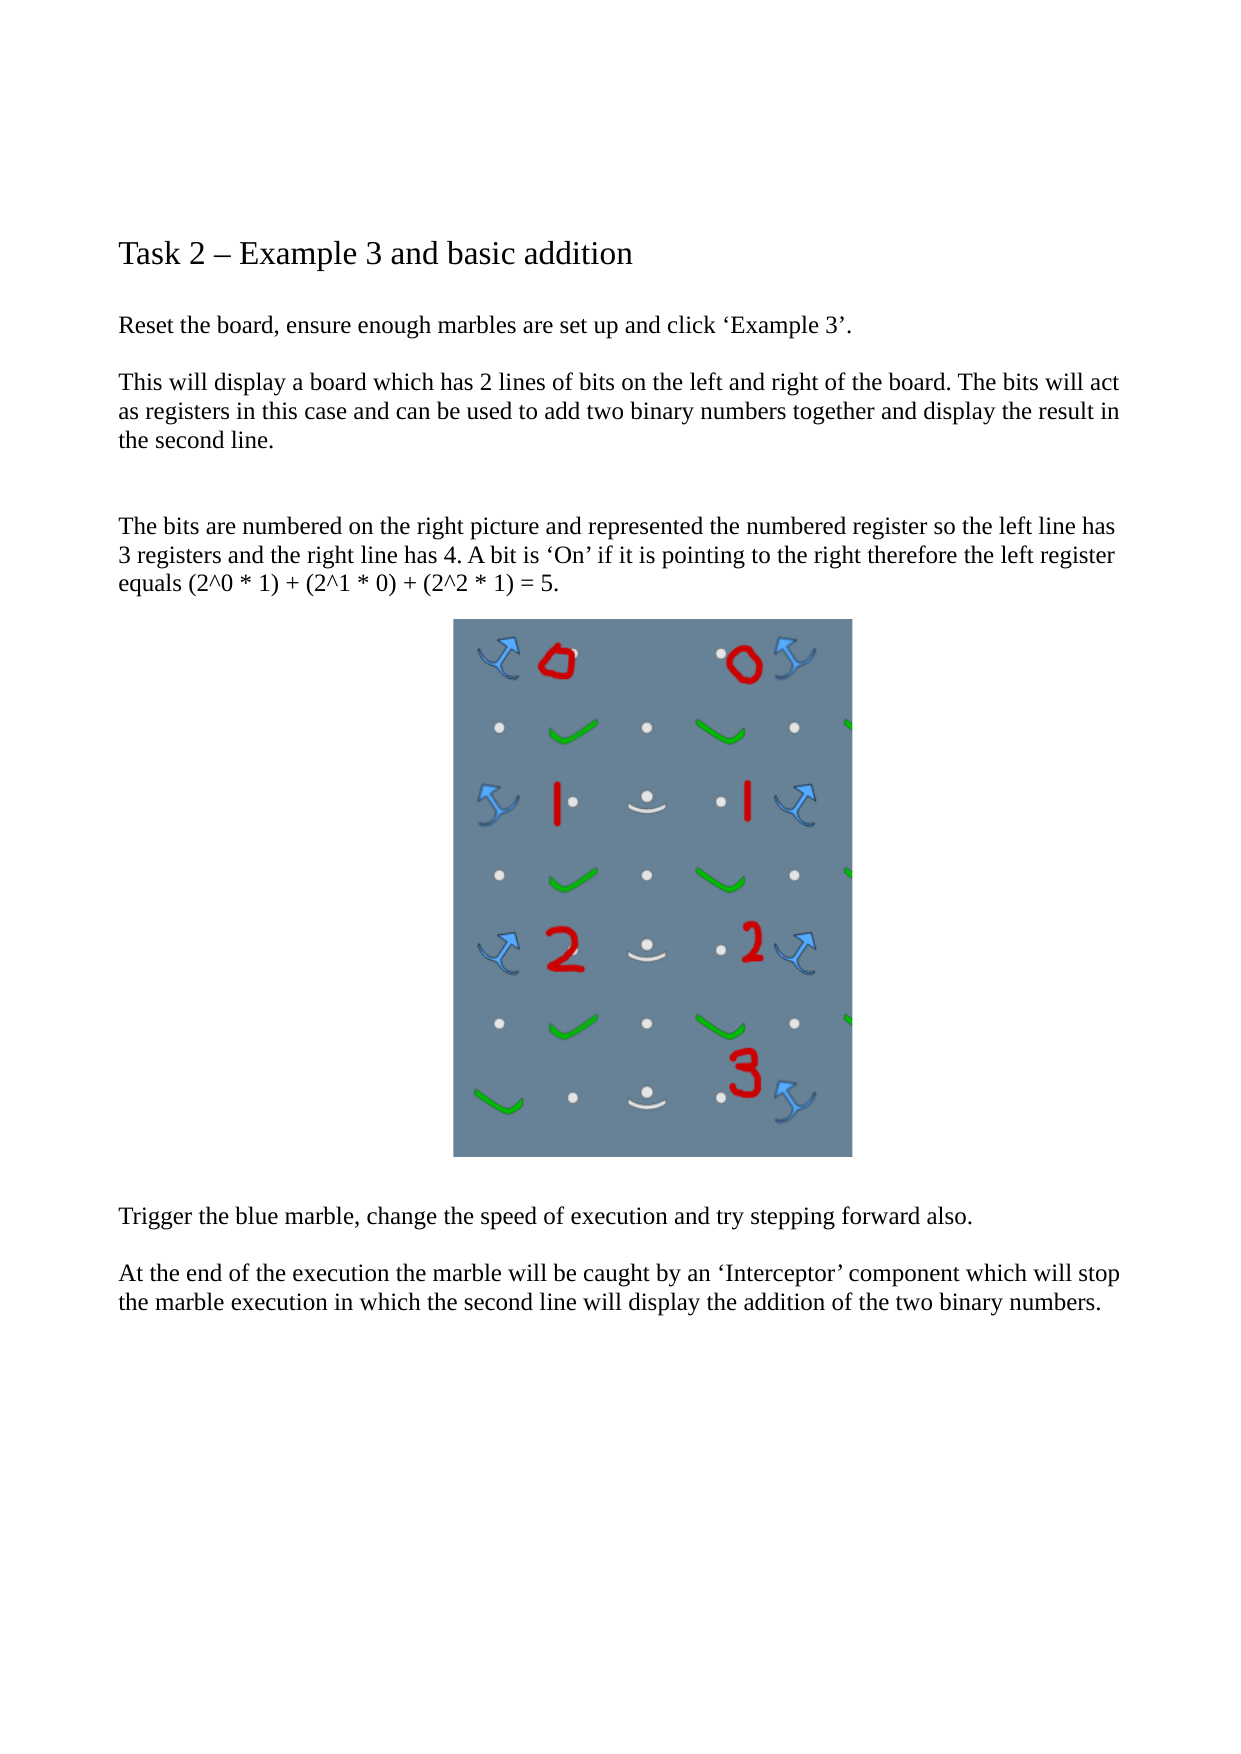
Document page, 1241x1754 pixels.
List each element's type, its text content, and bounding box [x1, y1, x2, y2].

text Trigger the blue marble, change the speed of execution and try stepping forward also. [118, 1201, 1122, 1230]
text At the end of the execution the marble will be caught by an ‘Interceptor’ component which will stop the marble execution in which the second line will display the addition of the two binary numbers. [118, 1258, 1122, 1316]
text The bits are numbered on the right picture and represented the numbered register so the left line has 3 registers and the right line has 4. A bit is ‘On’ if it is pointing to the right therefore the left register equals (2^0 * 1) + (2^1 * 0) + (2^2 * 1) = 5. [118, 511, 1122, 597]
text Task 2 – Example 3 and basic addition [118, 233, 1122, 271]
text This will display a board which has 2 lines of bits on the left and right of the board. The bits will act as registers in this case and can be used to add two binary numbers together and display the result in the second line. [118, 367, 1122, 453]
text Reset the board, ensure enough marbles are set up and click ‘Example 3’. [118, 310, 1122, 338]
picture [453, 619, 853, 1157]
